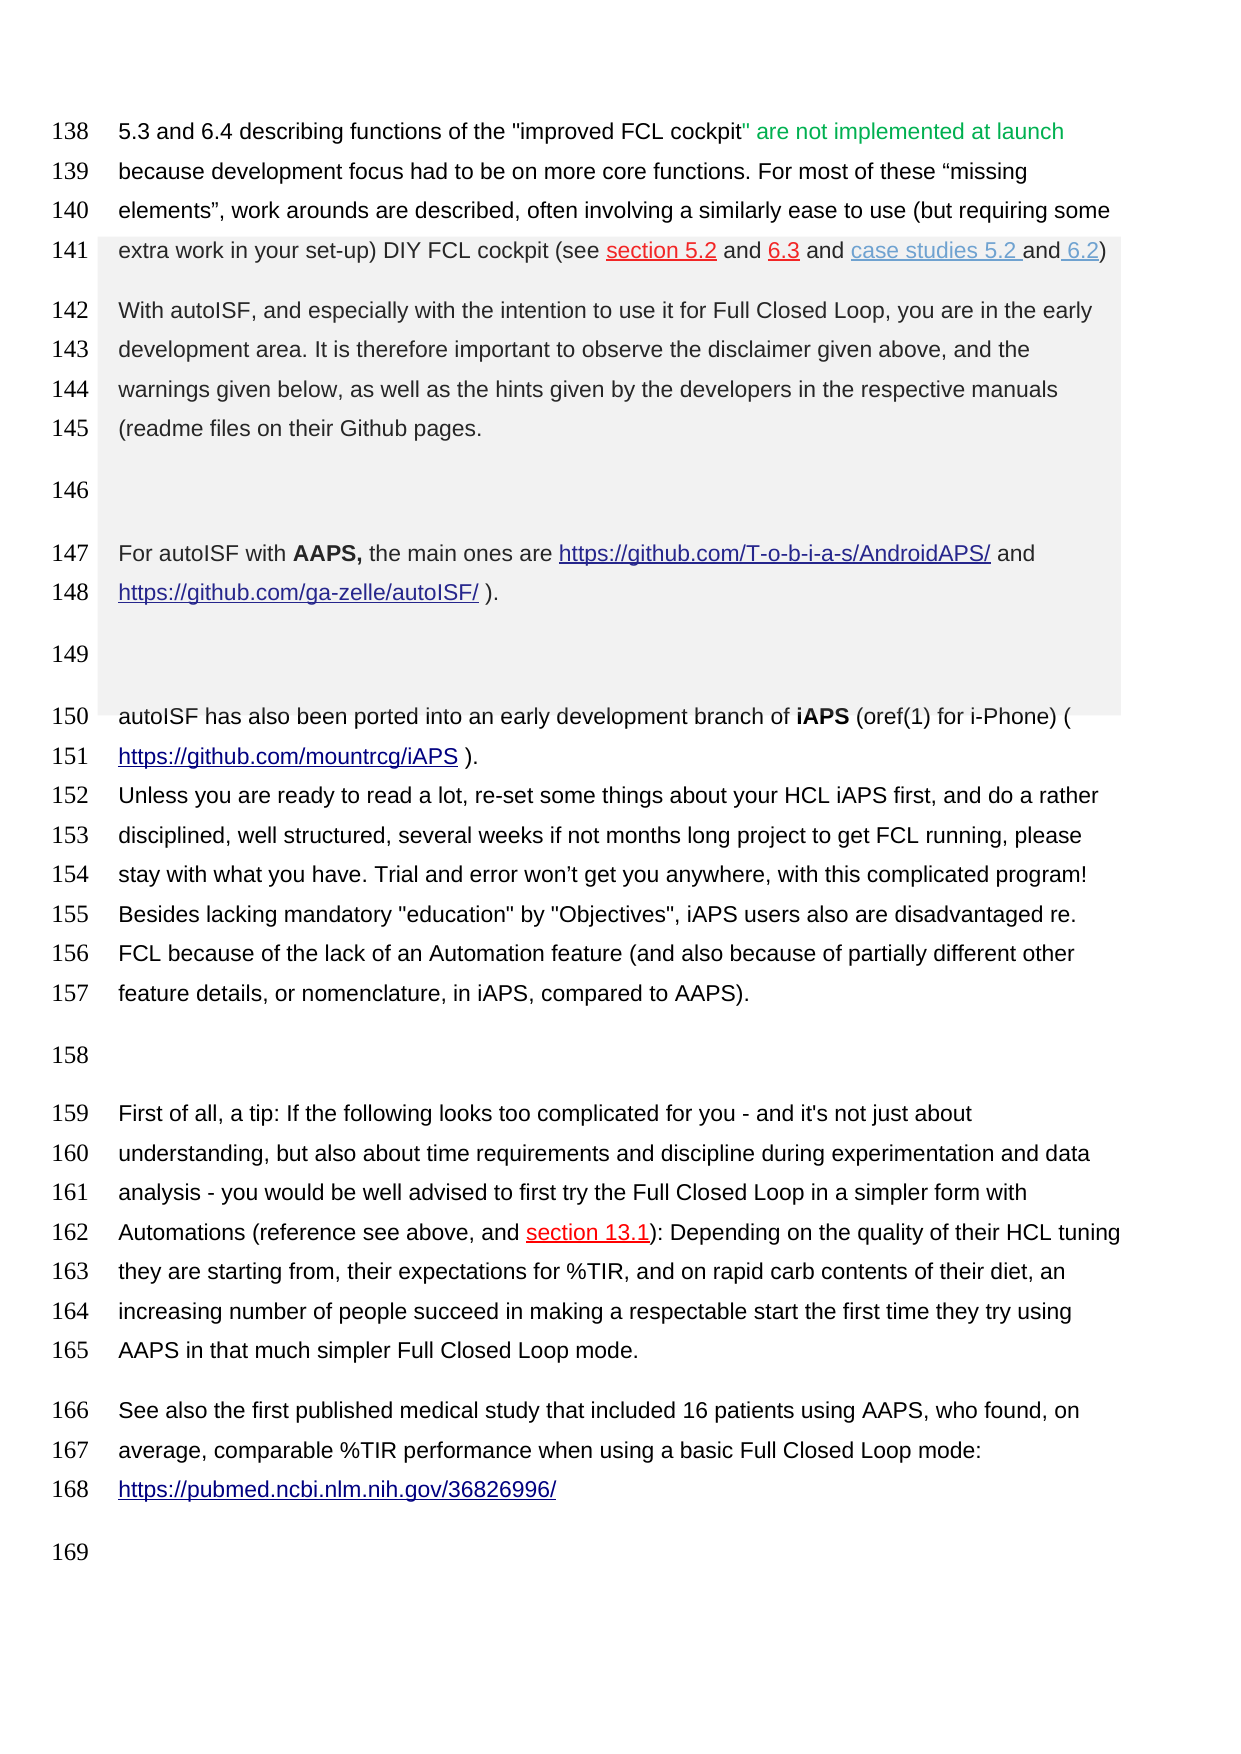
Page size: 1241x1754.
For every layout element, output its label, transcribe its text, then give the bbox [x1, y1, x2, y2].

text First of all, a tip: If the following looks too complicated for you - and it's not just about understanding, but also about time requirements and discipline during experimentation and data analysis - you would be well advised to first try the Full Closed Loop in a simpler form with Automations (reference see above, and section 13.1): Depending on the quality of their HCL tuning they are starting from, their expectations for %TIR, and on rapid carb contents of their diet, an increasing number of people succeed in making a respectable start the first time they try using AAPS in that much simpler Full Closed Loop mode. [118, 1100, 1122, 1363]
text autoISF has also been ported into an early development branch of iAPS (oref(1) for i-Phone) ( https://github.com/mountrcg/iAPS ). Unless you are ready to read a lot, re-set some things about your HCL iAPS first, and do a rather disciplined, well structured, several weeks if not months long project to get FCL running, please stay with what you have. Trial and error won’t get you anywhere, with this complicated program! Besides lacking mandatory "education" by "Objectives", iAPS users also are disadvantaged re. FCL because of the lack of an Automation feature (and also because of partially different other feature details, or nomenclature, in iAPS, compared to AAPS). [118, 703, 1122, 1006]
text 5.3 and 6.4 describing functions of the "improved FCL cockpit" are not implemented at launch because development focus had to be on more core functions. For most of these “missing elements”, work arounds are described, often involving a similarly ease to use (but requiring some extra work in your set-up) DIY FCL cockpit (see section 5.2 and 6.3 and case studies 5.2 and 6.2) [118, 118, 1122, 263]
text See also the first published medical study that included 16 patients using AAPS, who found, on average, comparable %TIR performance when using a basic Full Closed Loop mode: https://pubmed.ncbi.nlm.nih.gov/36826996/ [118, 1397, 1122, 1503]
